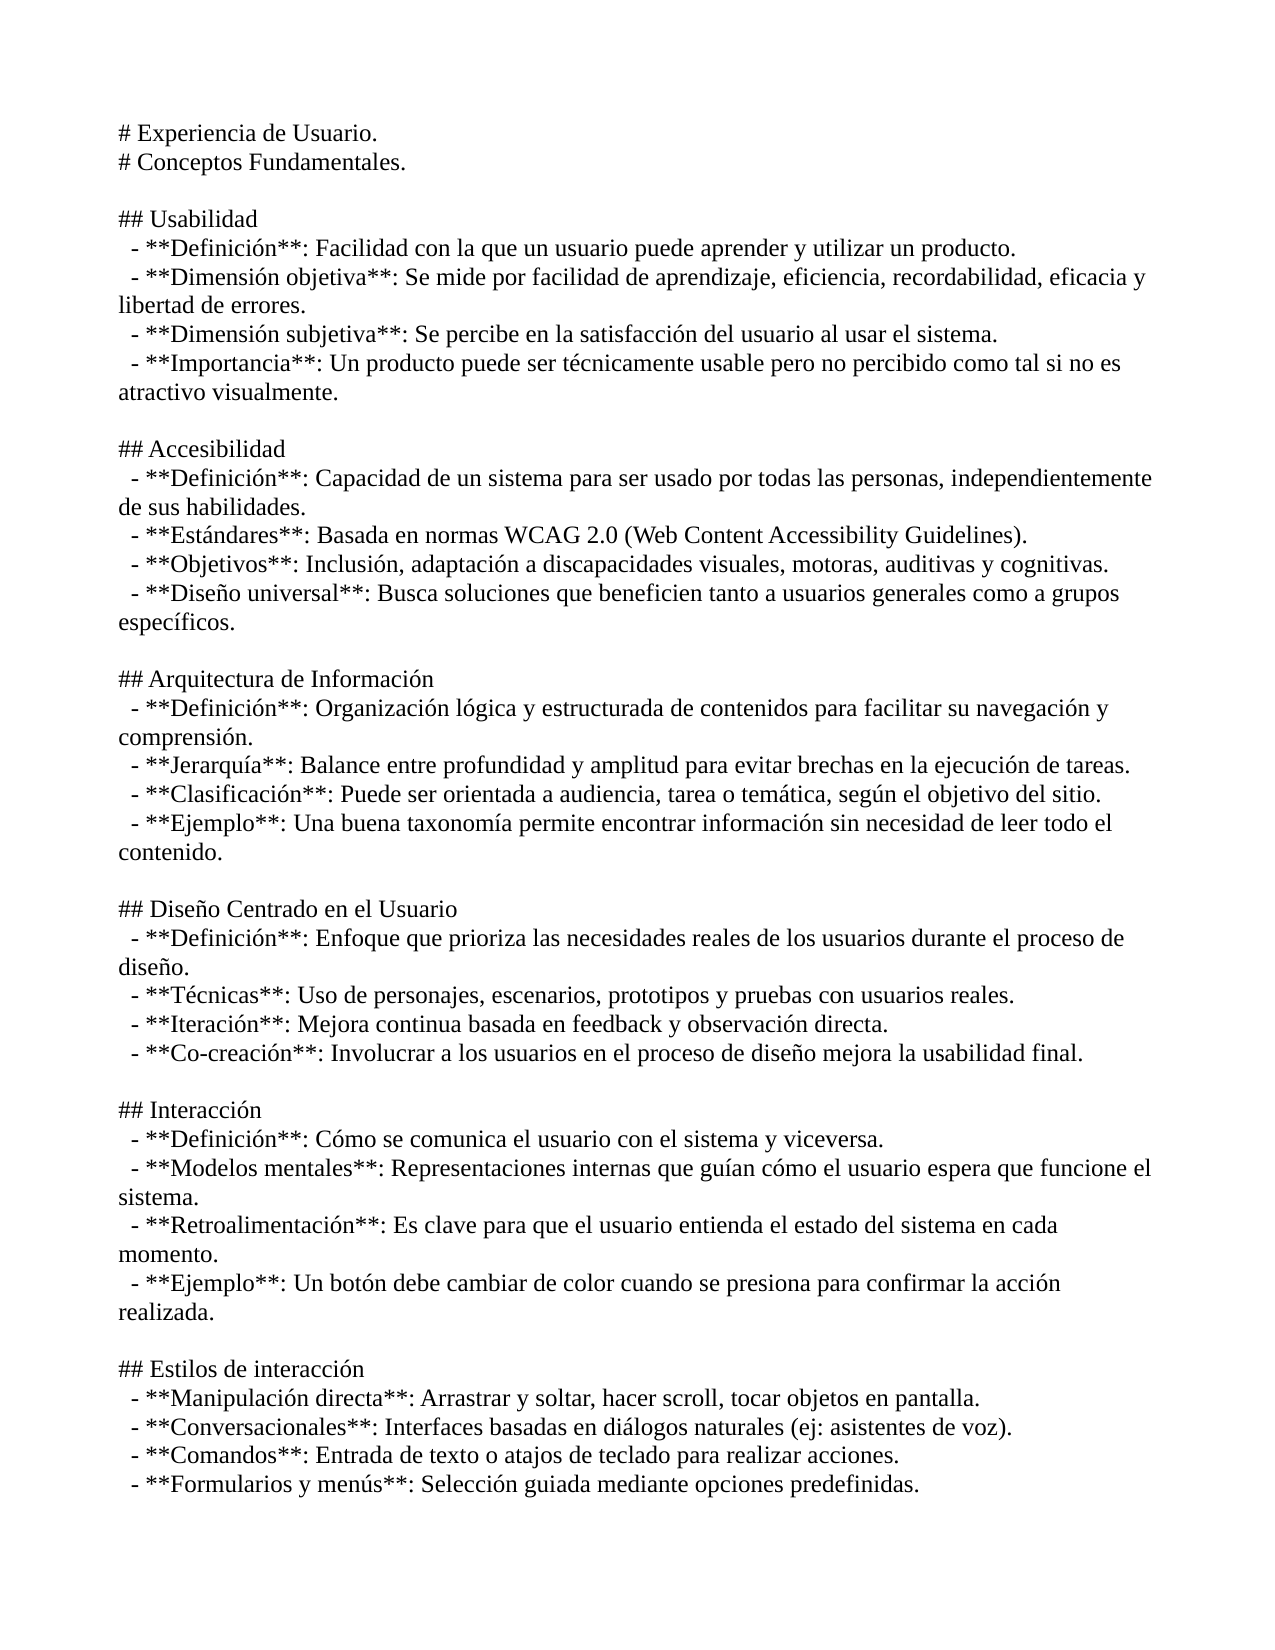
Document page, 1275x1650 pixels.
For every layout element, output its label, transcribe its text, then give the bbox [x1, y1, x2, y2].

text - **Comandos**: Entrada de texto o atajos de teclado para realizar acciones. [118, 1441, 1157, 1469]
text # Conceptos Fundamentales. [118, 147, 1157, 176]
text - **Definición**: Enfoque que prioriza las necesidades reales de los usuarios durante el proceso de diseño. [118, 923, 1157, 981]
text - **Dimensión subjetiva**: Se percibe en la satisfacción del usuario al usar el sistema. [118, 319, 1157, 348]
text ## Interacción [118, 1096, 1157, 1124]
text - **Retroalimentación**: Es clave para que el usuario entienda el estado del sistema en cada momento. [118, 1211, 1157, 1268]
text ## Accesibilidad [118, 434, 1157, 463]
text - **Técnicas**: Uso de personajes, escenarios, prototipos y pruebas con usuarios reales. [118, 981, 1157, 1009]
text ## Usabilidad [118, 204, 1157, 233]
text - **Diseño universal**: Busca soluciones que beneficien tanto a usuarios generales como a grupos específicos. [118, 578, 1157, 636]
text - **Conversacionales**: Interfaces basadas en diálogos naturales (ej: asistentes de voz). [118, 1412, 1157, 1441]
text ## Estilos de interacción [118, 1354, 1157, 1383]
text - **Definición**: Cómo se comunica el usuario con el sistema y viceversa. [118, 1124, 1157, 1153]
text - **Manipulación directa**: Arrastrar y soltar, hacer scroll, tocar objetos en pantalla. [118, 1383, 1157, 1412]
text - **Formularios y menús**: Selección guiada mediante opciones predefinidas. [118, 1469, 1157, 1498]
text - **Jerarquía**: Balance entre profundidad y amplitud para evitar brechas en la ejecución de tareas. [118, 751, 1157, 779]
text - **Dimensión objetiva**: Se mide por facilidad de aprendizaje, eficiencia, recordabilidad, eficacia y libertad de errores. [118, 262, 1157, 319]
text - **Definición**: Capacidad de un sistema para ser usado por todas las personas, independientemente de sus habilidades. [118, 463, 1157, 521]
text - **Definición**: Facilidad con la que un usuario puede aprender y utilizar un producto. [118, 233, 1157, 262]
text - **Ejemplo**: Una buena taxonomía permite encontrar información sin necesidad de leer todo el contenido. [118, 808, 1157, 866]
text # Experiencia de Usuario. [118, 118, 1157, 147]
text - **Modelos mentales**: Representaciones internas que guían cómo el usuario espera que funcione el sistema. [118, 1153, 1157, 1211]
text ## Arquitectura de Información [118, 664, 1157, 693]
text ## Diseño Centrado en el Usuario [118, 894, 1157, 923]
text - **Importancia**: Un producto puede ser técnicamente usable pero no percibido como tal si no es atractivo visualmente. [118, 348, 1157, 406]
text - **Estándares**: Basada en normas WCAG 2.0 (Web Content Accessibility Guidelines). [118, 521, 1157, 549]
text - **Clasificación**: Puede ser orientada a audiencia, tarea o temática, según el objetivo del sitio. [118, 779, 1157, 808]
text - **Definición**: Organización lógica y estructurada de contenidos para facilitar su navegación y comprensión. [118, 693, 1157, 751]
text - **Iteración**: Mejora continua basada en feedback y observación directa. [118, 1009, 1157, 1038]
text - **Ejemplo**: Un botón debe cambiar de color cuando se presiona para confirmar la acción realizada. [118, 1268, 1157, 1326]
text - **Co-creación**: Involucrar a los usuarios en el proceso de diseño mejora la usabilidad final. [118, 1038, 1157, 1067]
text - **Objetivos**: Inclusión, adaptación a discapacidades visuales, motoras, auditivas y cognitivas. [118, 549, 1157, 578]
